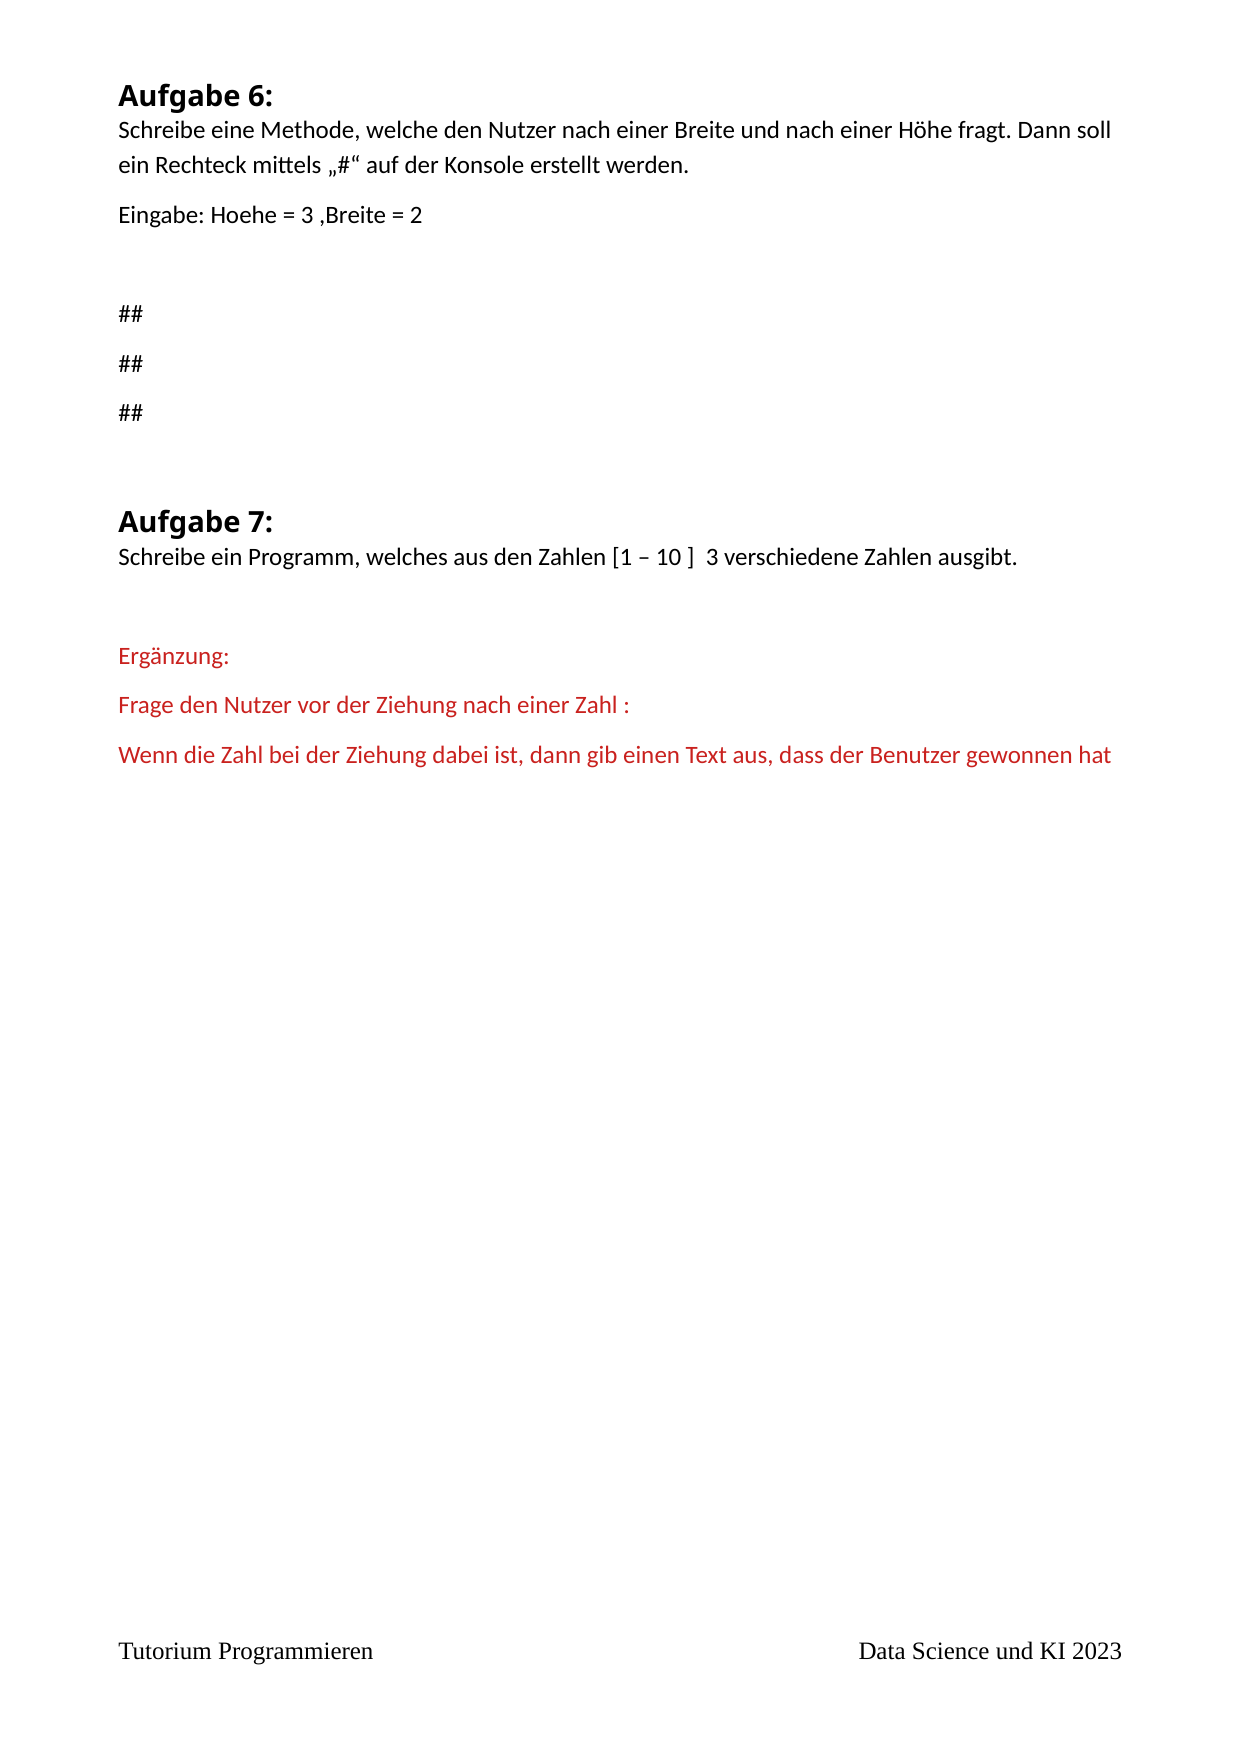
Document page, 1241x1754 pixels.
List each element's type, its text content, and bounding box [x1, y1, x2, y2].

text ## [118, 398, 1122, 428]
text Frage den Nutzer vor der Ziehung nach einer Zahl : [118, 689, 1122, 720]
text Ergänzung: [118, 640, 1122, 670]
text Schreibe ein Programm, welches aus den Zahlen [1 – 10 ] 3 verschiedene Zahlen ausgibt. [118, 541, 1122, 571]
text Eingabe: Hoehe = 3 ,Breite = 2 [118, 199, 1122, 230]
text ## [118, 348, 1122, 378]
text Schreibe eine Methode, welche den Nutzer nach einer Breite und nach einer Höhe fragt. Dann soll ein Rechteck mittels „#“ auf der Konsole erstellt werden. [118, 115, 1122, 180]
text Wenn die Zahl bei der Ziehung dabei ist, dann gib einen Text aus, dass der Benutzer gewonnen hat [118, 739, 1122, 769]
subtitle Aufgabe 6: [118, 75, 1122, 115]
text ## [118, 298, 1122, 329]
subtitle Aufgabe 7: [118, 501, 1122, 541]
